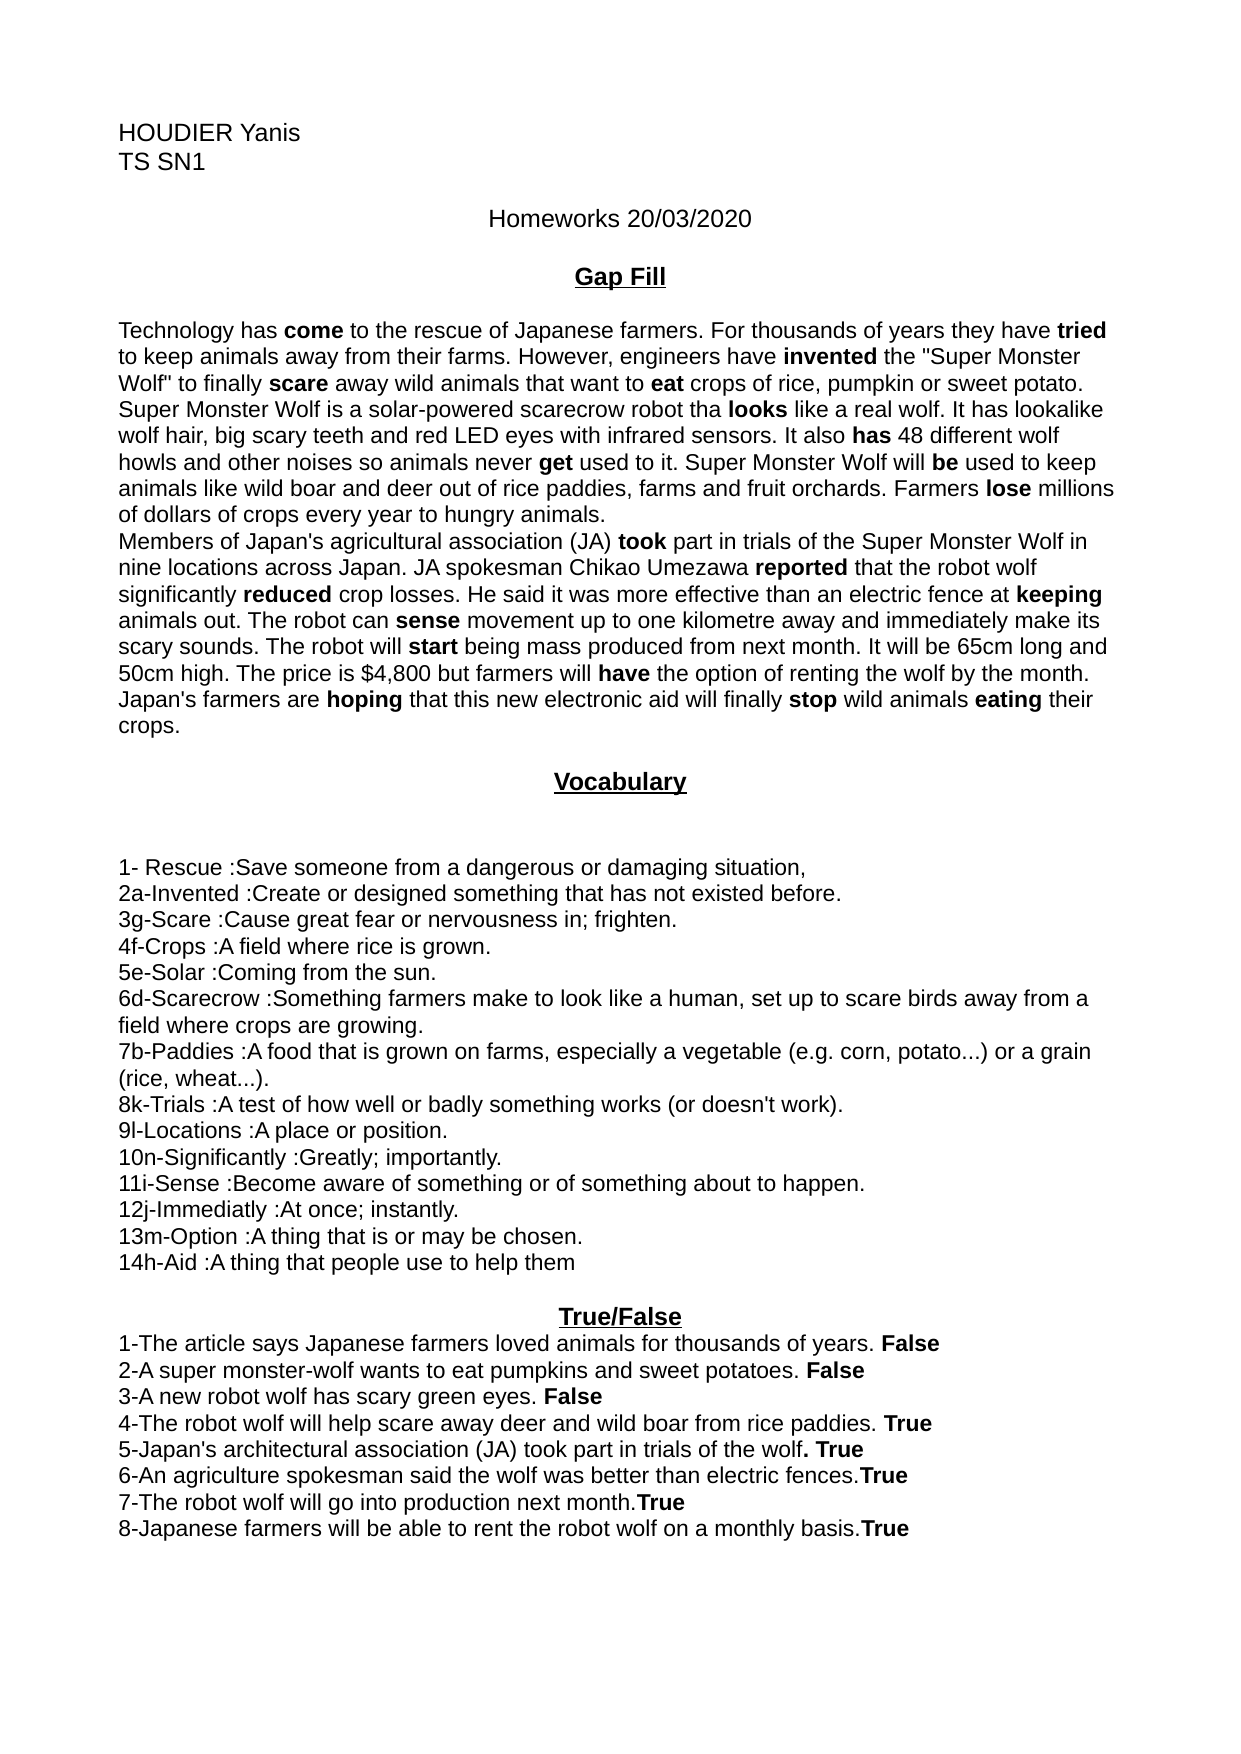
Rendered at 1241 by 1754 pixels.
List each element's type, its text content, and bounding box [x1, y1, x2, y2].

text 1- Rescue :Save someone from a dangerous or damaging situation, [118, 854, 1122, 880]
text 14h-Aid :A thing that people use to help them [118, 1249, 1122, 1275]
text 10n-Significantly :Greatly; importantly. [118, 1143, 1122, 1170]
text 7b-Paddies :A food that is grown on farms, especially a vegetable (e.g. corn, potato...) or a grain (rice, wheat...). [118, 1038, 1122, 1091]
text 6d-Scarecrow :Something farmers make to look like a human, set up to scare birds away from a field where crops are growing. [118, 985, 1122, 1038]
text 4f-Crops :A field where rice is grown. [118, 933, 1122, 959]
text Homeworks 20/03/2020 [118, 204, 1122, 233]
text Vocabulary [118, 767, 1122, 796]
text Technology has come to the rescue of Japanese farmers. For thousands of years they have tried to keep animals away from their farms. However, engineers have invented the "Super Monster Wolf" to finally scare away wild animals that want to eat crops of rice, pumpkin or sweet potato. Super Monster Wolf is a solar-powered scarecrow robot tha looks like a real wolf. It has lookalike wolf hair, big scary teeth and red LED eyes with infrared sensors. It also has 48 different wolf howls and other noises so animals never get used to it. Super Monster Wolf will be used to keep animals like wild boar and deer out of rice paddies, farms and fruit orchards. Farmers lose millions of dollars of crops every year to hungry animals. Members of Japan's agricultural association (JA) took part in trials of the Super Monster Wolf in nine locations across Japan. JA spokesman Chikao Umezawa reported that the robot wolf significantly reduced crop losses. He said it was more effective than an electric fence at keeping animals out. The robot can sense movement up to one kilometre away and immediately make its scary sounds. The robot will start being mass produced from next month. It will be 65cm long and 50cm high. The price is $4,800 but farmers will have the option of renting the wolf by the month. Japan's farmers are hoping that this new electronic aid will finally stop wild animals eating their crops. [118, 317, 1122, 739]
text 6-An agriculture spokesman said the wolf was better than electric fences.True [118, 1462, 1122, 1488]
text 2-A super monster-wolf wants to eat pumpkins and sweet potatoes. False [118, 1357, 1122, 1383]
text TS SN1 [118, 147, 1122, 176]
text HOUDIER Yanis [118, 118, 1122, 147]
text 2a-Invented :Create or designed something that has not existed before. [118, 880, 1122, 906]
text 5e-Solar :Coming from the sun. [118, 959, 1122, 985]
text 5-Japan's architectural association (JA) took part in trials of the wolf. True [118, 1436, 1122, 1462]
text True/False [118, 1302, 1122, 1330]
text Gap Fill [118, 262, 1122, 291]
text 11i-Sense :Become aware of something or of something about to happen. [118, 1170, 1122, 1196]
text 3g-Scare :Cause great fear or nervousness in; frighten. [118, 906, 1122, 933]
text 9l-Locations :A place or position. [118, 1117, 1122, 1143]
text 3-A new robot wolf has scary green eyes. False [118, 1383, 1122, 1409]
text 8-Japanese farmers will be able to rent the robot wolf on a monthly basis.True [118, 1515, 1122, 1541]
text 7-The robot wolf will go into production next month.True [118, 1488, 1122, 1515]
text 4-The robot wolf will help scare away deer and wild boar from rice paddies. True [118, 1409, 1122, 1436]
text 1-The article says Japanese farmers loved animals for thousands of years. False [118, 1330, 1122, 1357]
text 12j-Immediatly :At once; instantly. [118, 1196, 1122, 1223]
text 13m-Option :A thing that is or may be chosen. [118, 1223, 1122, 1249]
text 8k-Trials :A test of how well or badly something works (or doesn't work). [118, 1091, 1122, 1117]
